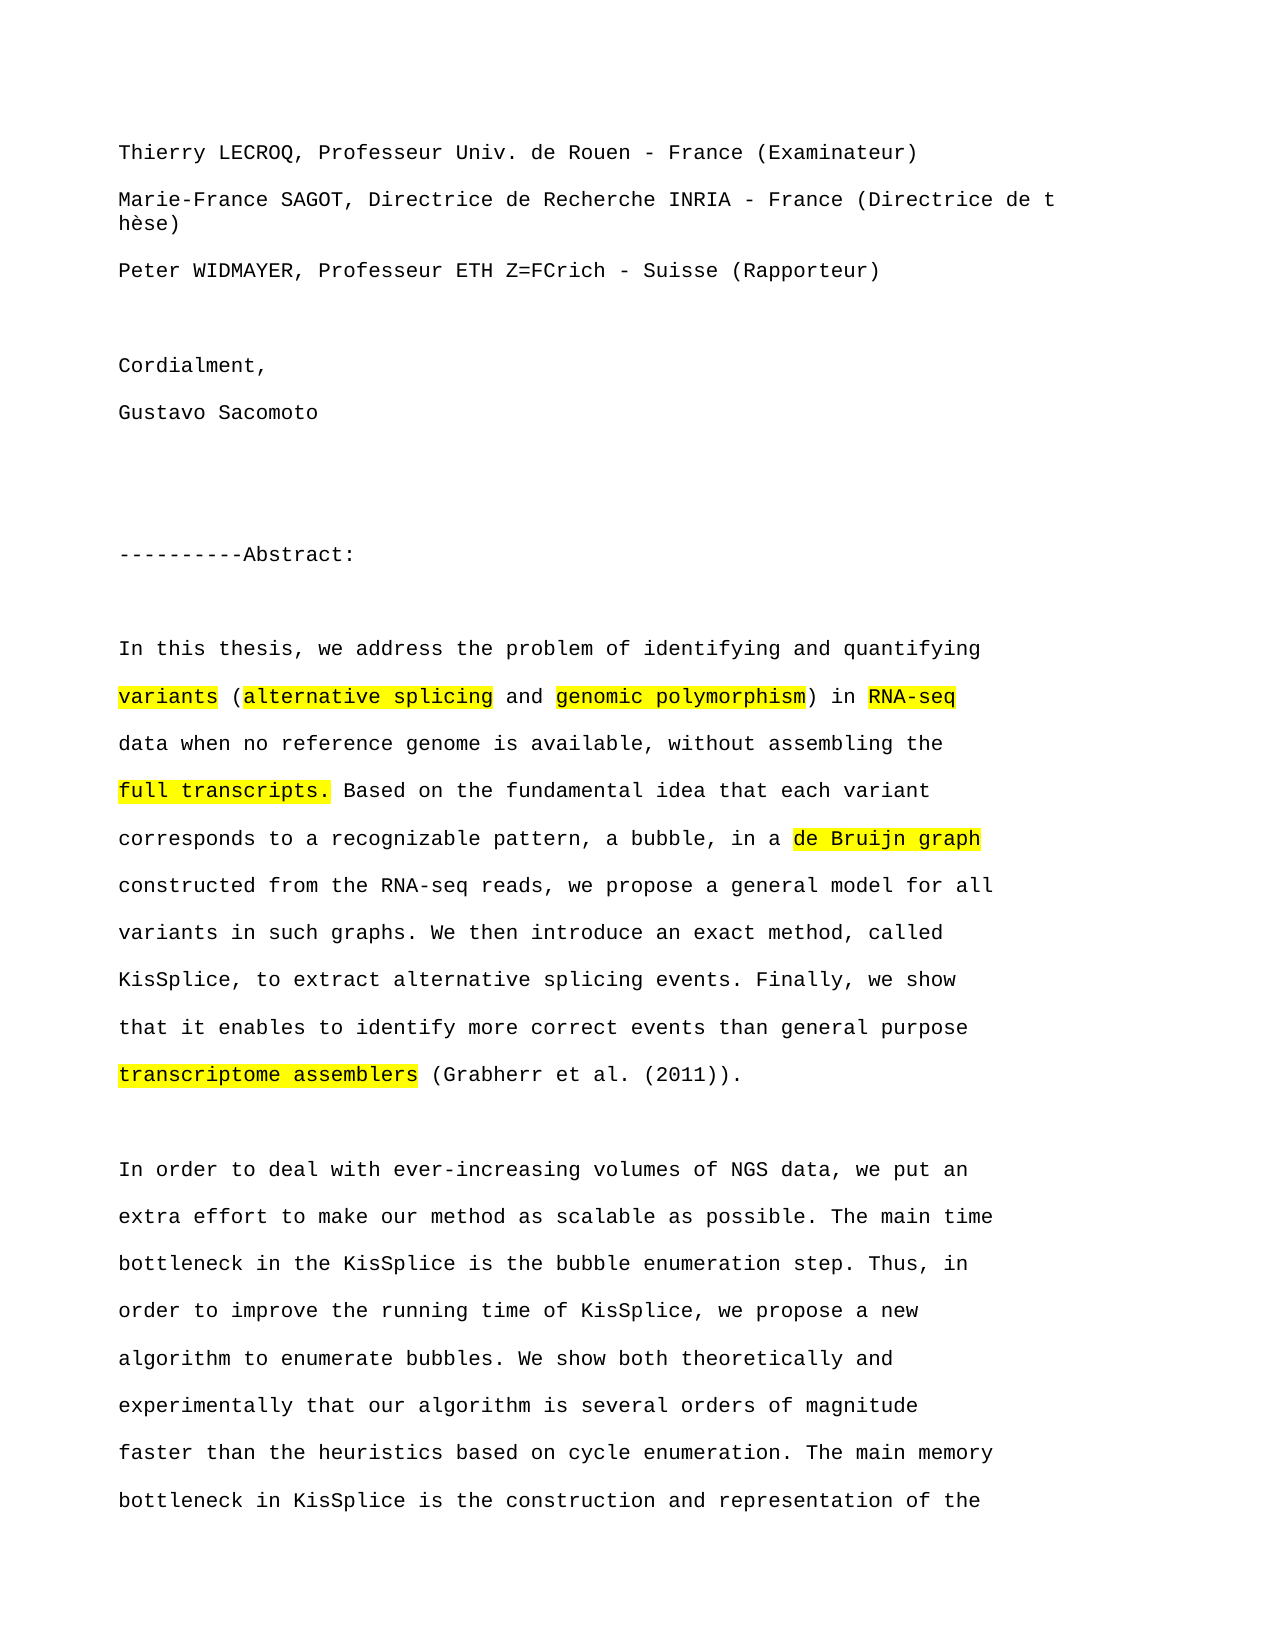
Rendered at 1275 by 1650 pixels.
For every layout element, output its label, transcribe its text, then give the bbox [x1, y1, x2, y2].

text algorithm to enumerate bubbles. We show both theoretically and [118, 1348, 1157, 1371]
text faster than the heuristics based on cycle enumeration. The main memory [118, 1442, 1157, 1466]
text Cordialment, [118, 354, 1157, 378]
text extra effort to make our method as scalable as possible. The main time [118, 1206, 1157, 1229]
text corresponds to a recognizable pattern, a bubble, in a de Bruijn graph [118, 827, 1157, 851]
text Marie-France SAGOT, Directrice de Recherche INRIA - France (Directrice de t [118, 189, 1157, 213]
text that it enables to identify more correct events than general purpose [118, 1017, 1157, 1040]
text Peter WIDMAYER, Professeur ETH Z=FCrich - Suisse (Rapporteur) [118, 260, 1157, 284]
text ----------Abstract: [118, 544, 1157, 567]
text data when no reference genome is available, without assembling the [118, 733, 1157, 757]
text In this thesis, we address the problem of identifying and quantifying [118, 638, 1157, 662]
text hèse) [118, 213, 1157, 236]
text variants (alternative splicing and genomic polymorphism) in RNA-seq [118, 686, 1157, 709]
text order to improve the running time of KisSplice, we propose a new [118, 1300, 1157, 1324]
text full transcripts. Based on the fundamental idea that each variant [118, 780, 1157, 804]
text variants in such graphs. We then introduce an exact method, called [118, 922, 1157, 946]
text In order to deal with ever-increasing volumes of NGS data, we put an [118, 1158, 1157, 1182]
text constructed from the RNA-seq reads, we propose a general model for all [118, 875, 1157, 898]
text transcriptome assemblers (Grabherr et al. (2011)). [118, 1064, 1157, 1088]
text bottleneck in KisSplice is the construction and representation of the [118, 1489, 1157, 1513]
text Gustavo Sacomoto [118, 402, 1157, 426]
text KisSplice, to extract alternative splicing events. Finally, we show [118, 969, 1157, 993]
text bottleneck in the KisSplice is the bubble enumeration step. Thus, in [118, 1253, 1157, 1277]
text Thierry LECROQ, Professeur Univ. de Rouen - France (Examinateur) [118, 142, 1157, 165]
text experimentally that our algorithm is several orders of magnitude [118, 1395, 1157, 1419]
